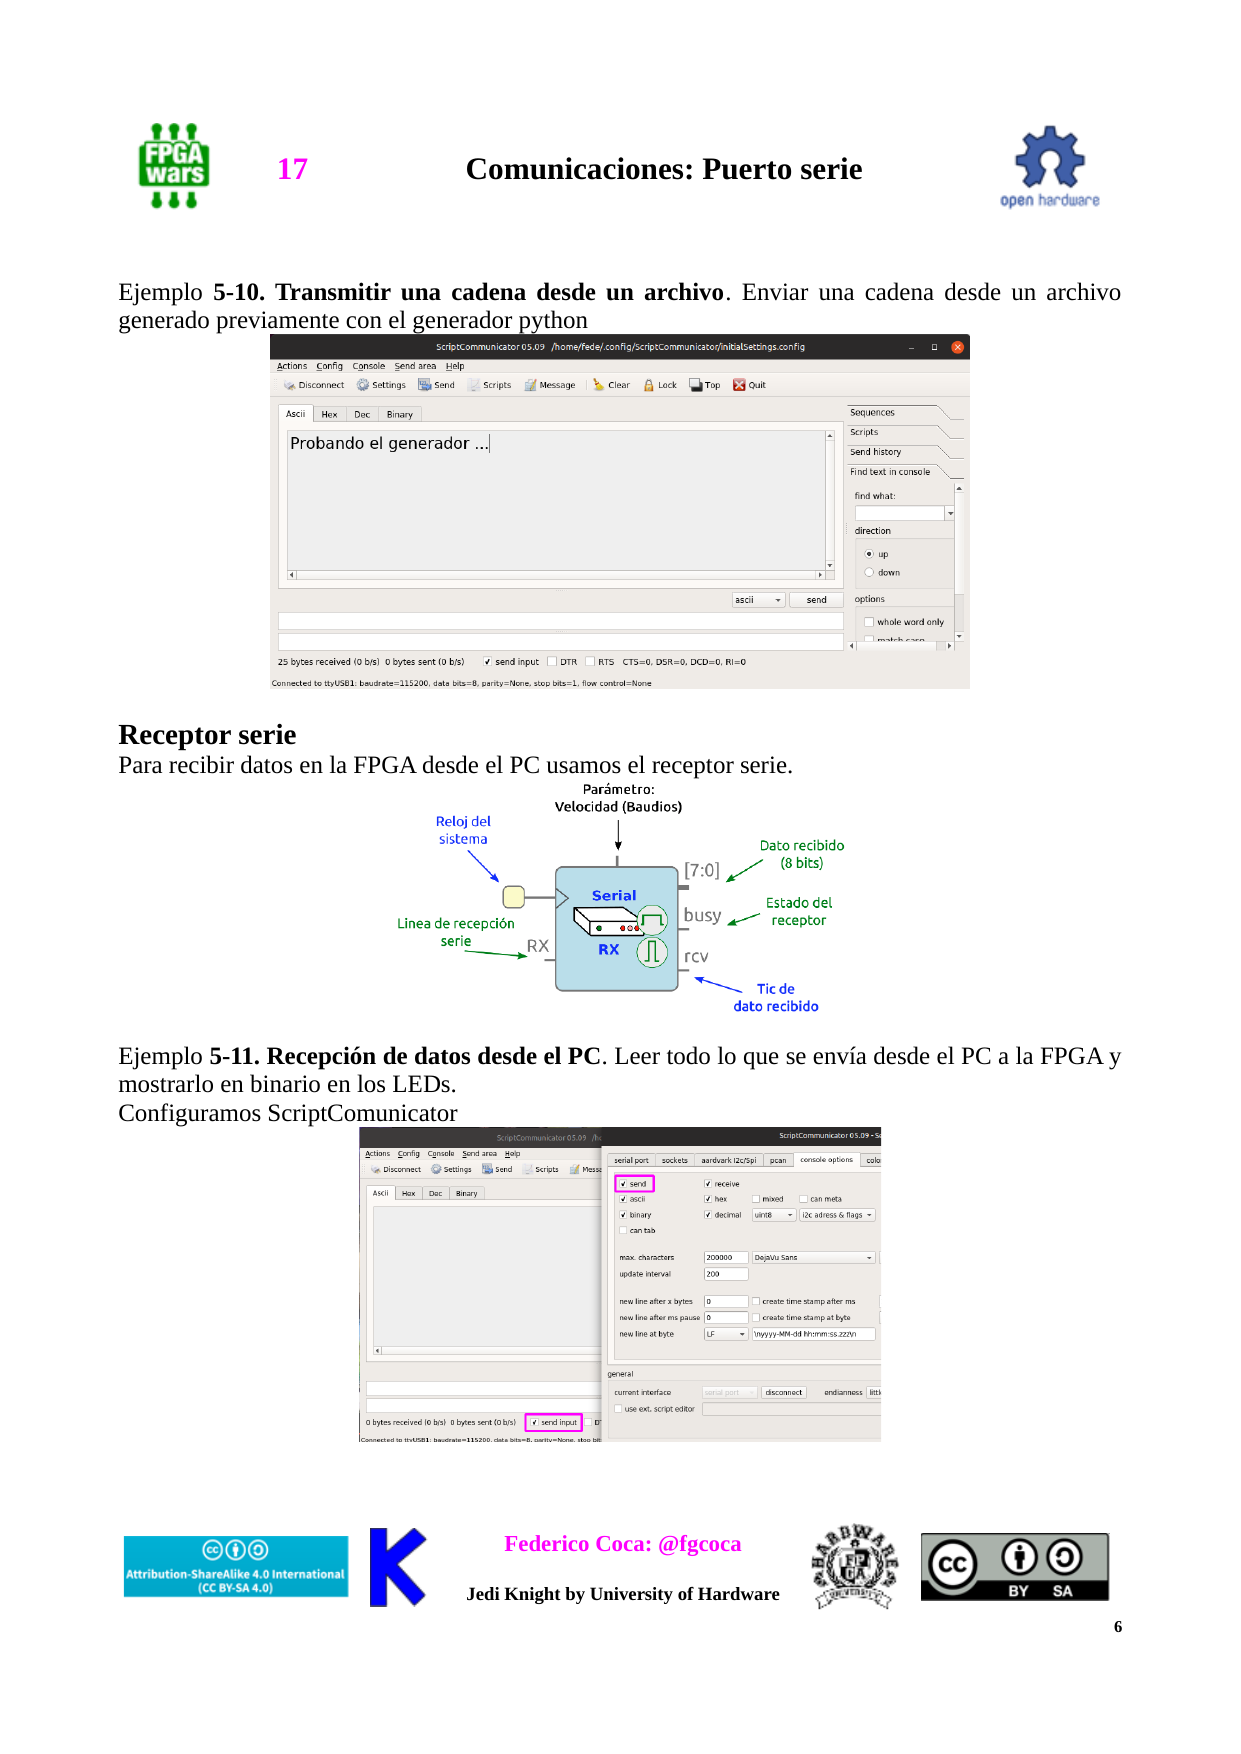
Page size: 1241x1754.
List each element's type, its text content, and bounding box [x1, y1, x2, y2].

text Receptor serie [118, 717, 1122, 751]
picture [270, 334, 970, 689]
picture [132, 123, 222, 213]
picture [359, 1127, 882, 1442]
text Ejemplo 5-11. Recepción de datos desde el PC. Leer todo lo que se envía desde el PC a la FPGA y mostrarlo en binario en los LEDs. [118, 1041, 1122, 1098]
picture [123, 1536, 349, 1598]
picture [921, 1533, 1110, 1601]
picture [811, 1523, 901, 1611]
text Ejemplo 5-10. Transmitir una cadena desde un archivo. Enviar una cadena desde un archivo generado previamente con el generador python [118, 277, 1122, 334]
picture [370, 1528, 428, 1607]
picture [393, 779, 847, 1012]
picture [996, 123, 1106, 213]
text Para recibir datos en la FPGA desde el PC usamos el receptor serie. [118, 751, 1122, 779]
text Configuramos ScriptComunicator [118, 1098, 1122, 1127]
